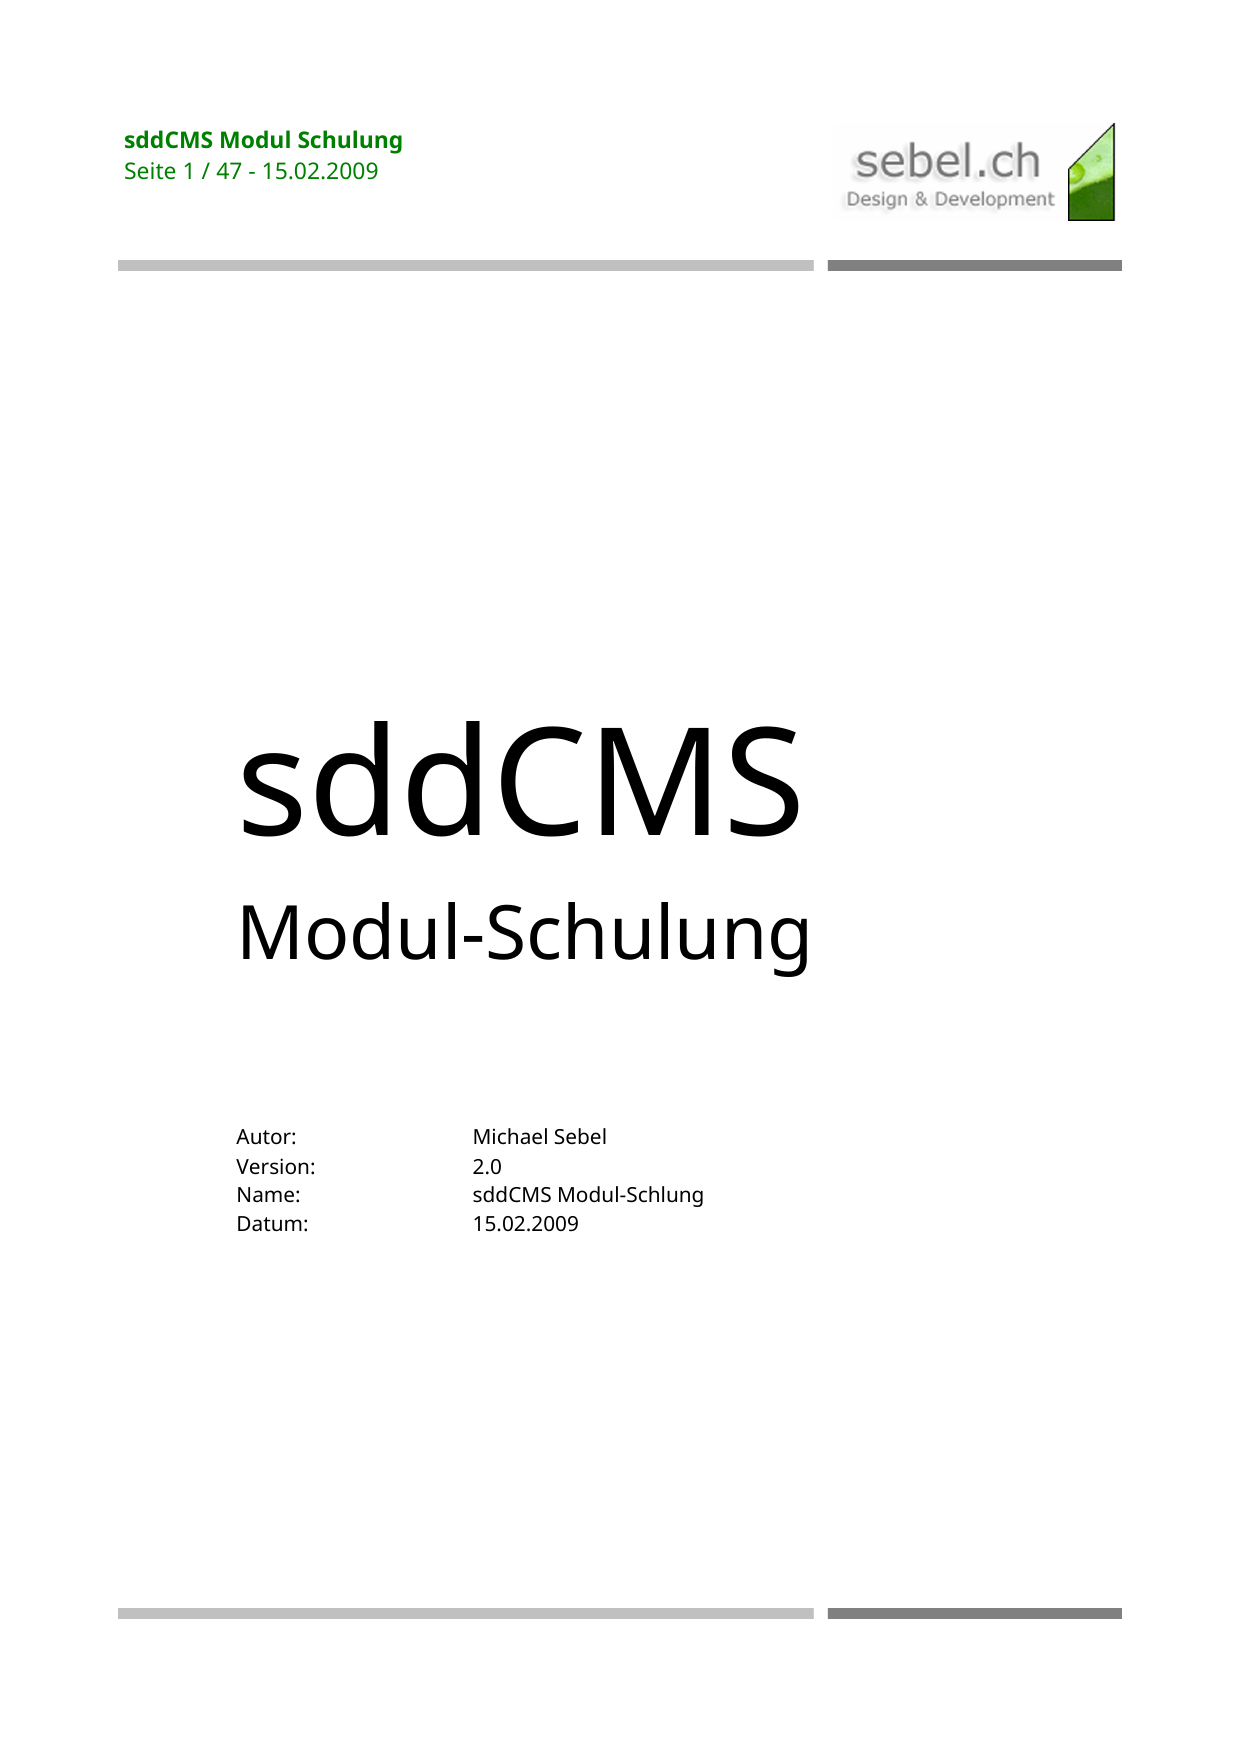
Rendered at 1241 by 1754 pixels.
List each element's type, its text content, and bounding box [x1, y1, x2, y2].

text Modul-Schulung [118, 879, 1122, 982]
text sddCMS [118, 675, 1122, 879]
text Version: 2.0 [118, 1152, 1122, 1180]
text Datum: 15.02.2009 [118, 1209, 1122, 1237]
text Name: sddCMS Modul-Schlung [118, 1180, 1122, 1209]
picture [118, 260, 1122, 271]
picture [118, 1608, 1122, 1619]
text Autor: Michael Sebel [118, 1118, 1122, 1152]
